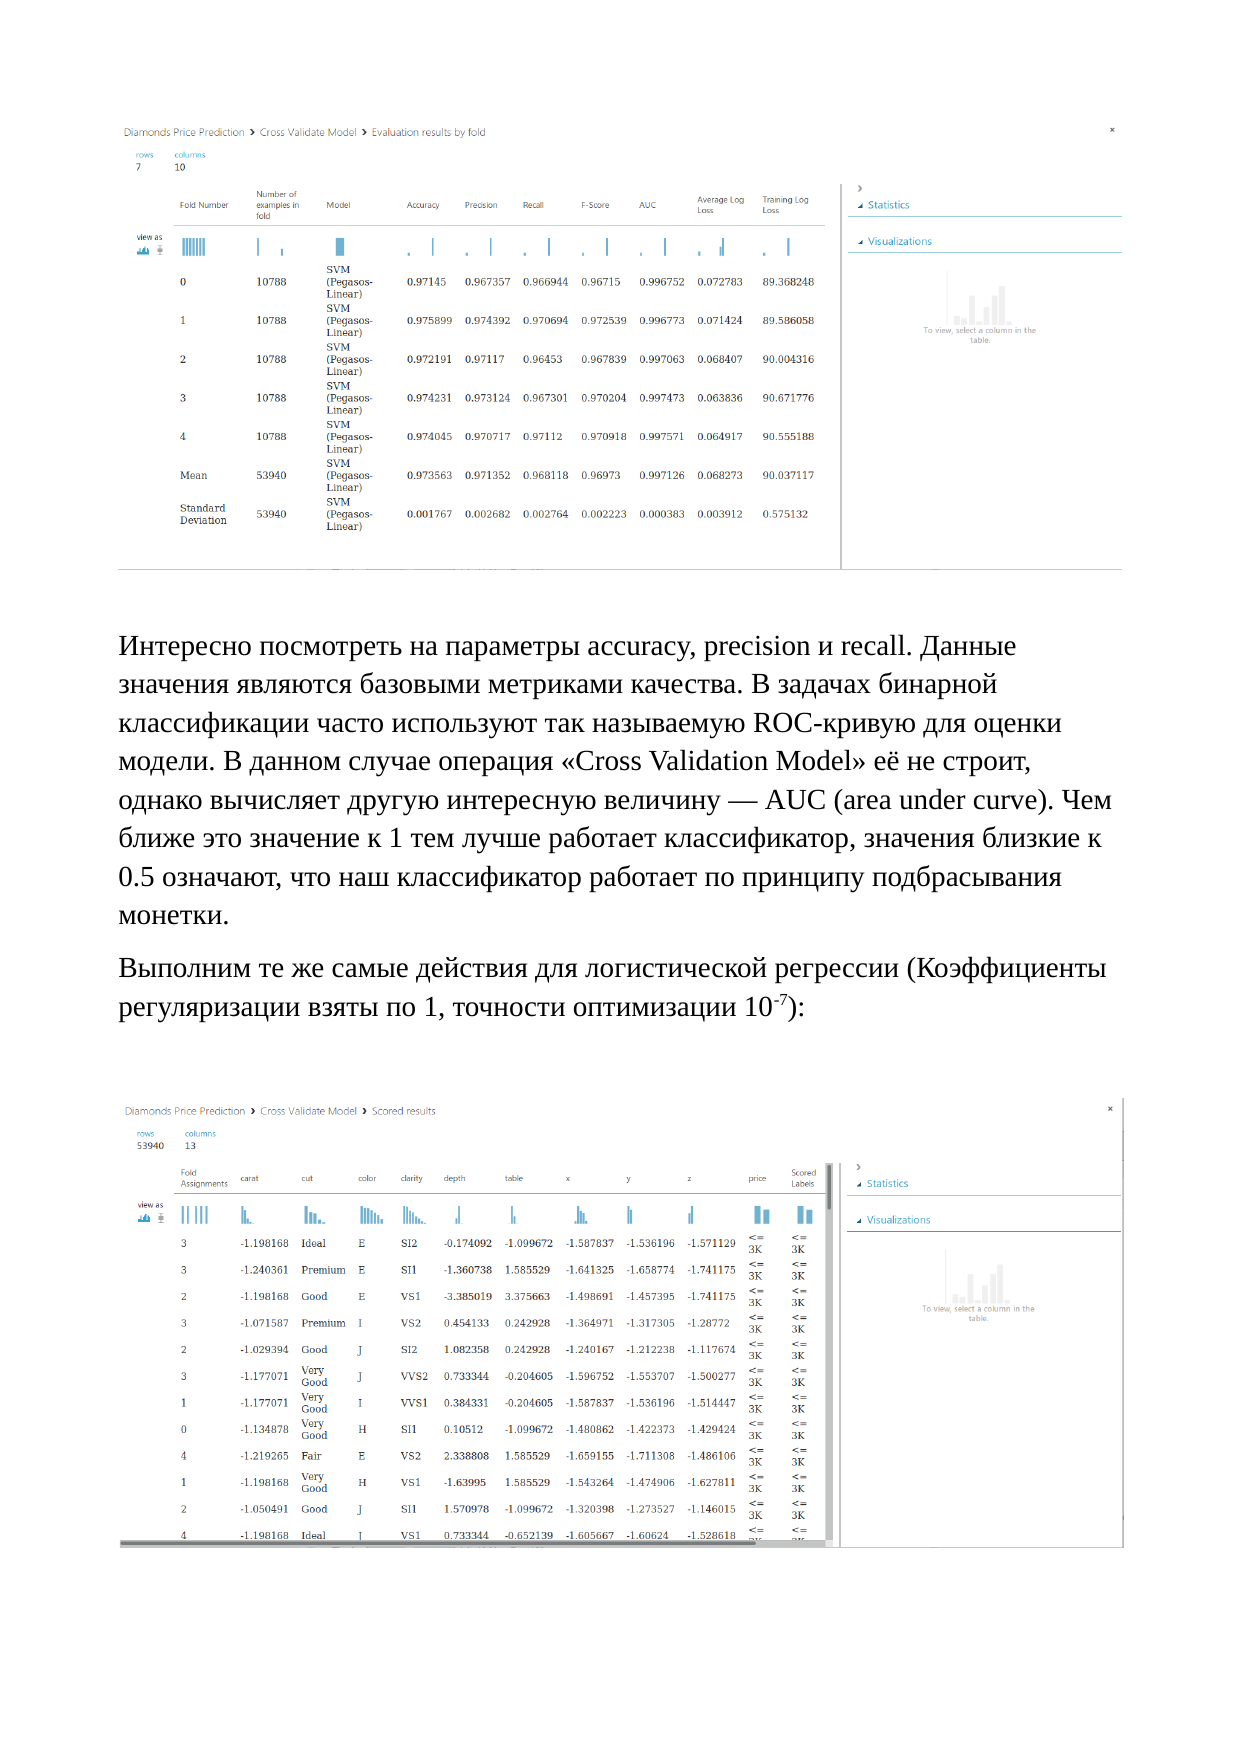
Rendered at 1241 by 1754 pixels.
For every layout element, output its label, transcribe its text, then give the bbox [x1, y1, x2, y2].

picture [119, 1098, 1124, 1548]
picture [118, 118, 1123, 570]
text Выполним те же самые действия для логистической регрессии (Коэффициенты регуляризации взяты по 1, точности оптимизации 10-7): [118, 951, 1122, 1023]
text Интересно посмотреть на параметры accuracy, precision и recall. Данные значения являются базовыми метриками качества. В задачах бинарной классификации часто используют так называемую ROC-кривую для оценки модели. В данном случае операция «Cross Validation Model» её не строит, однако вычисляет другую интересную величину — AUC (area under curve). Чем ближе это значение к 1 тем лучше работает классификатор, значения близкие к 0.5 означают, что наш классификатор работает по принципу подбрасывания монетки. [118, 628, 1122, 931]
